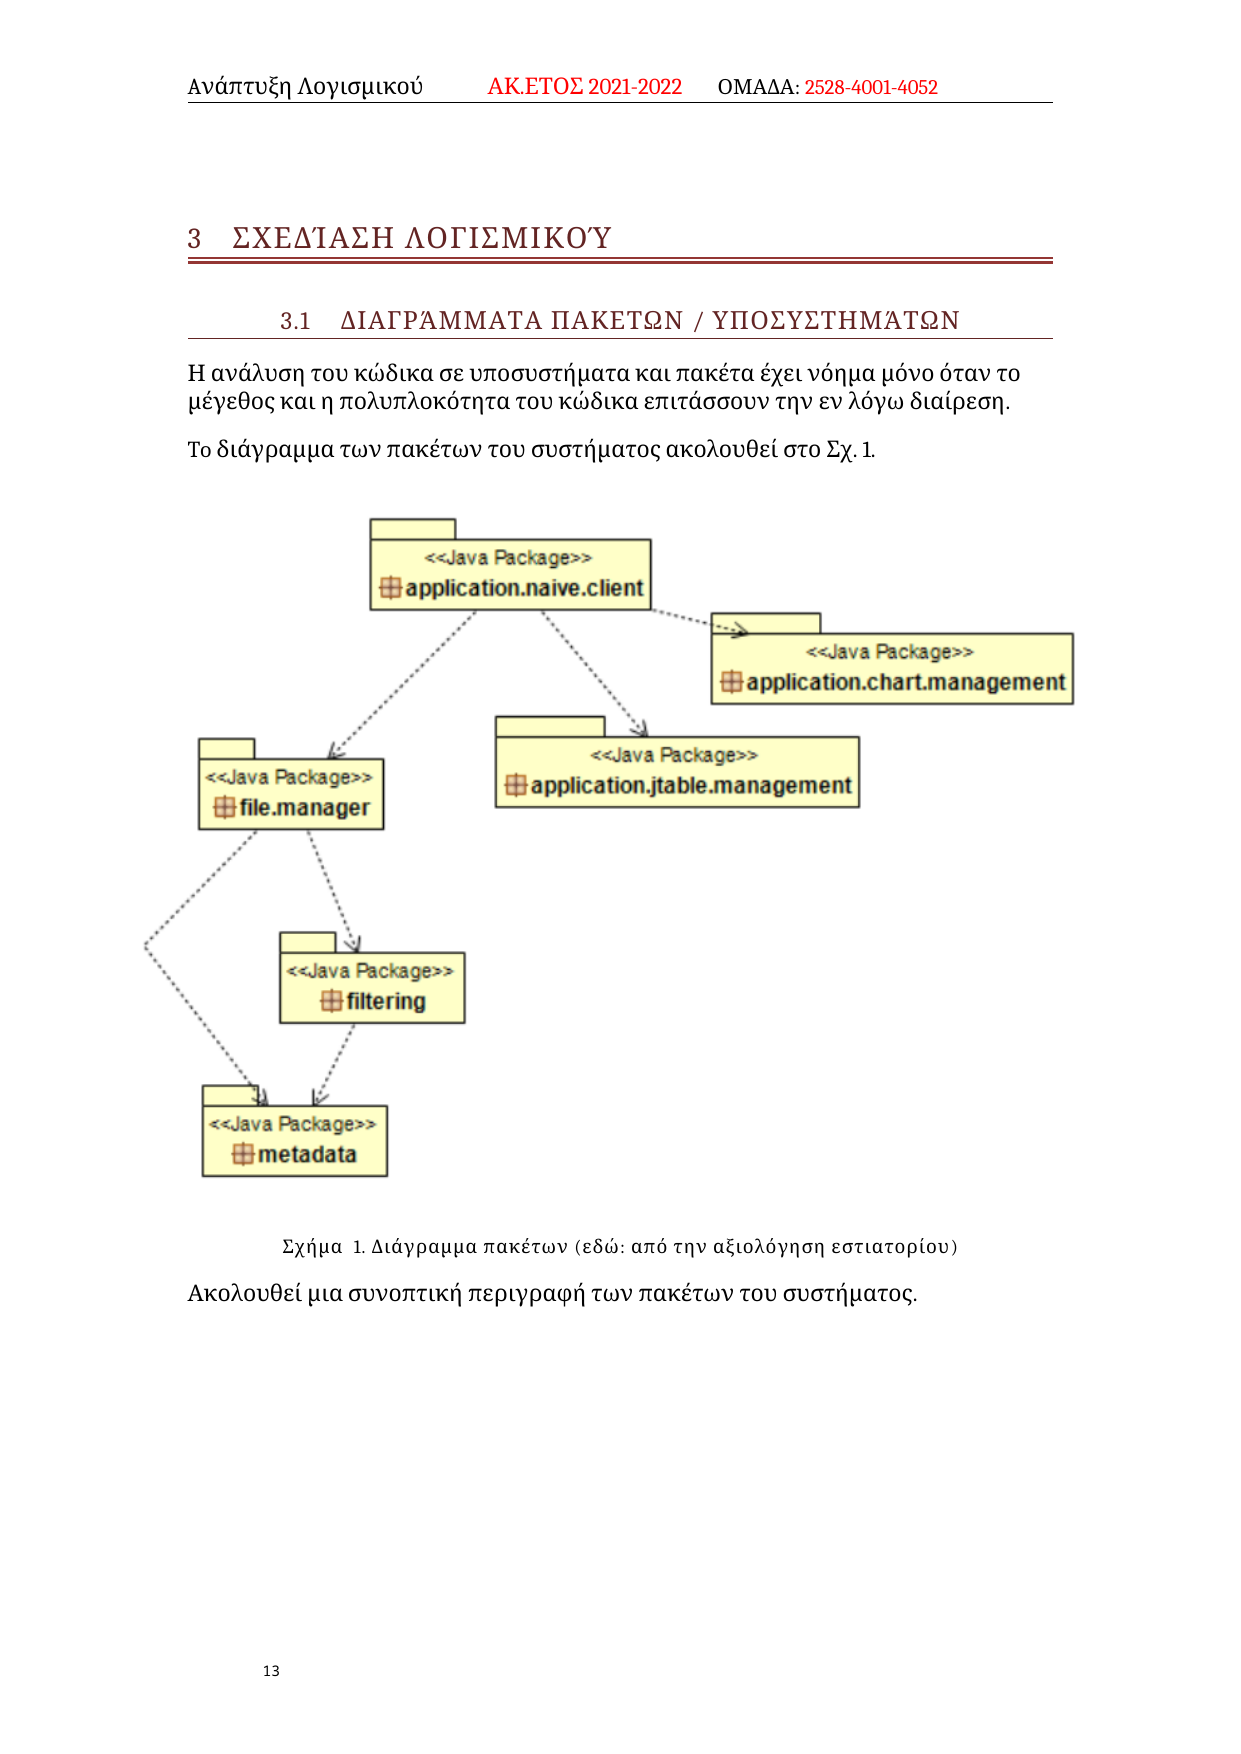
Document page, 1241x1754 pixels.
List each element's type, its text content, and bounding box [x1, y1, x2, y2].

text Ακολουθεί μια συνοπτική περιγραφή των πακέτων του συστήματος. [187, 1280, 1053, 1307]
text Η ανάλυση του κώδικα σε υποσυστήματα και πακέτα έχει νόημα μόνο όταν το μέγεθος και η πολυπλοκότητα του κώδικα επιτάσσουν την εν λόγω διαίρεση. [187, 361, 1053, 415]
subtitle Διαγράμματα ΠΑΚΕΤΩΝ / υποσυστημάτων [187, 307, 1053, 339]
text To διάγραμμα των πακέτων του συστήματος ακολουθεί στο Σχ. 1. [187, 437, 1053, 463]
subtitle Σχεδίαση Λογισμικού [187, 222, 1053, 264]
text Σχήμα 1. Διάγραμμα πακέτων (εδώ: από την αξιολόγηση εστιατορίου) [187, 1237, 1053, 1258]
picture [140, 485, 1100, 1188]
